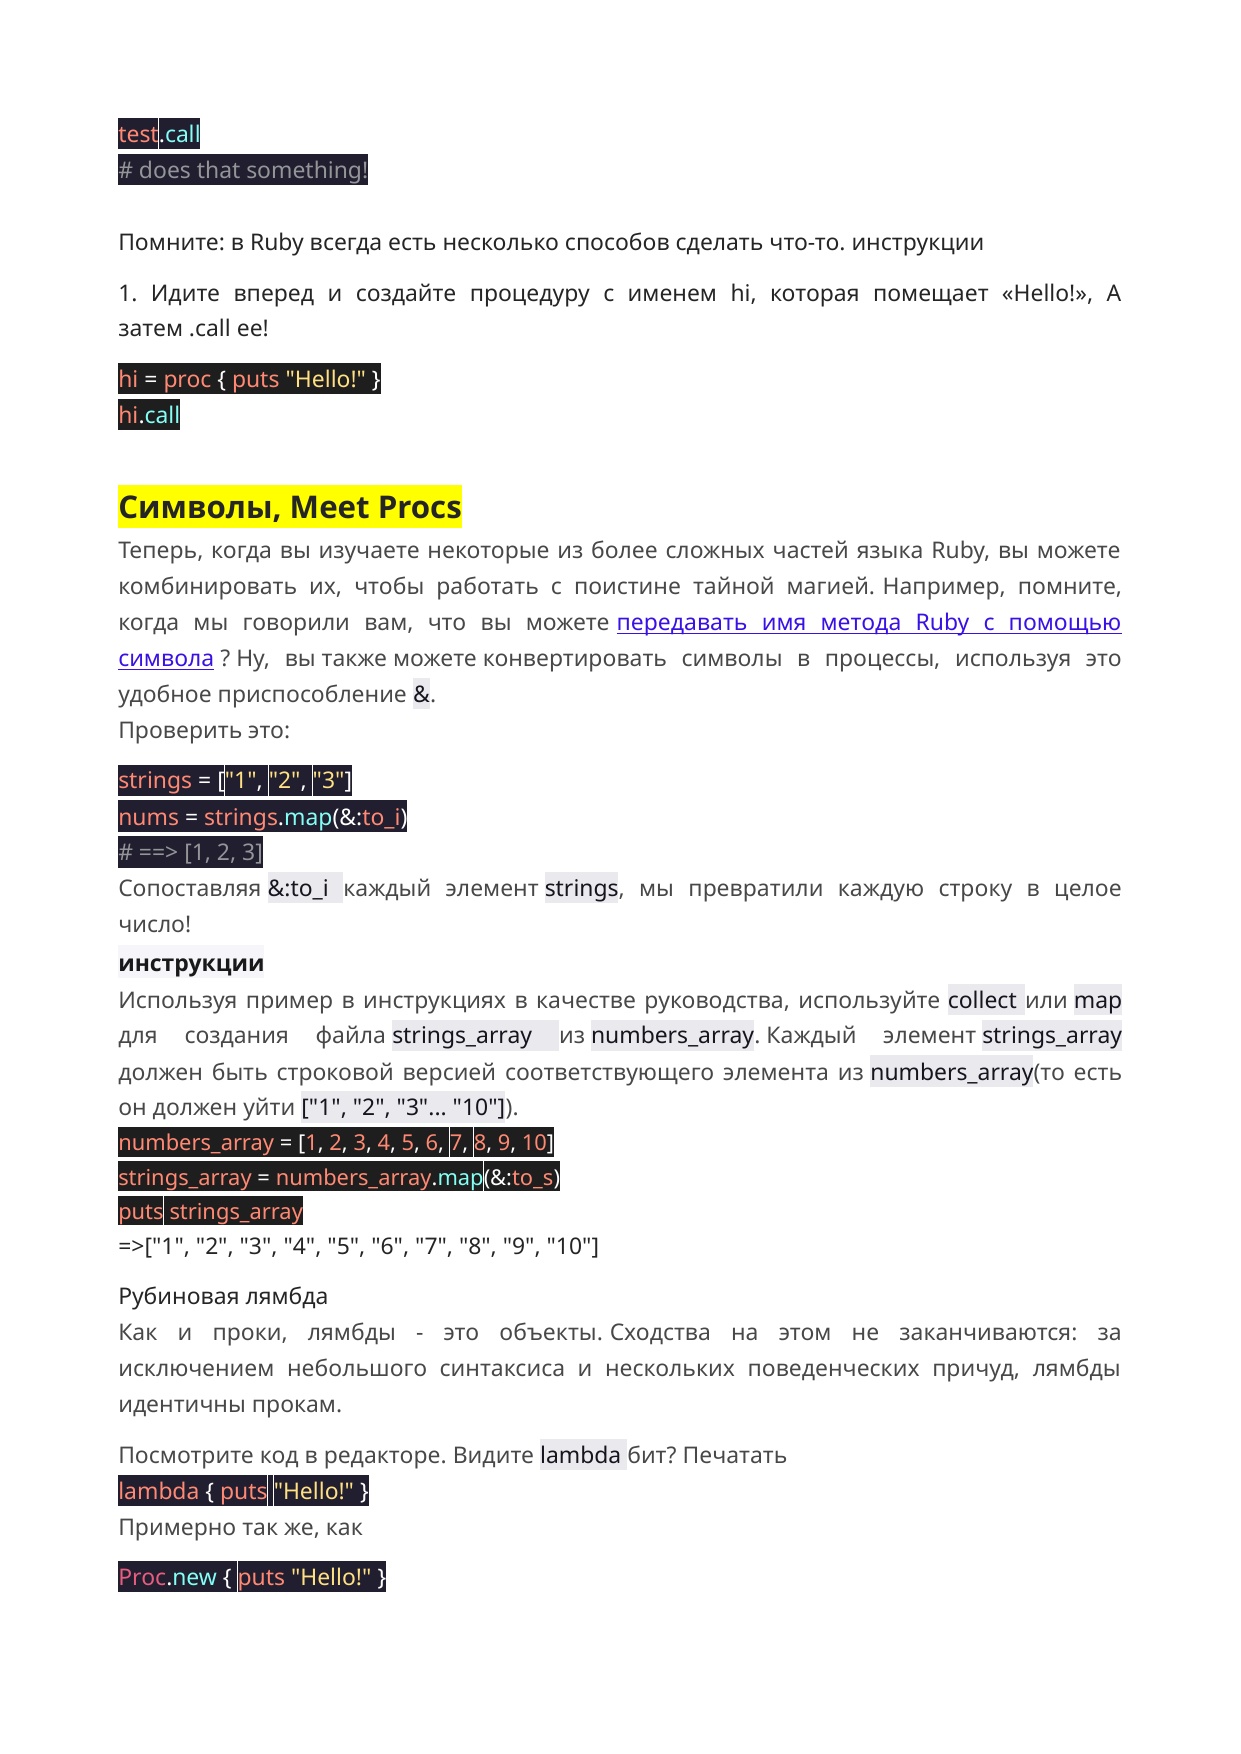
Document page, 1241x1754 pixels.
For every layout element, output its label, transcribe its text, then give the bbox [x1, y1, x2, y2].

text puts strings_array [118, 1196, 1122, 1225]
text Проверить это: [118, 714, 1122, 745]
text Сопоставляя &:to_i каждый элемент strings, мы превратили каждую строку в целое число! [118, 872, 1122, 939]
text =>["1", "2", "3", "4", "5", "6", "7", "8", "9", "10"] [118, 1230, 1122, 1261]
text Примерно так же, как [118, 1511, 1122, 1542]
text 1. Идите вперед и создайте процедуру с именем hi, которая помещает «Hello!», А затем .call ее! [118, 276, 1122, 344]
text numbers_array = [1, 2, 3, 4, 5, 6, 7, 8, 9, 10] [118, 1127, 1122, 1157]
text Символы, Meet Procs [118, 485, 1122, 528]
text Proc.new { puts "Hello!" } [118, 1561, 1122, 1592]
text test.call [118, 118, 1122, 149]
subtitle инструкции [118, 944, 1122, 978]
text Теперь, когда вы изучаете некоторые из более сложных частей языка Ruby, вы можете комбинировать их, чтобы работать с поистине тайной магией. Например, помните, когда мы говорили вам, что вы можете передавать имя метода Ruby с помощью символа ? Ну, вы также можете конвертировать символы в процессы, используя это удобное приспособление &. [118, 534, 1122, 709]
text Рубиновая лямбда [118, 1280, 1122, 1312]
text # ==> [1, 2, 3] [118, 836, 1122, 868]
text Посмотрите код в редакторе. Видите lambda бит? Печатать [118, 1439, 1122, 1470]
text # does that something! [118, 154, 1122, 185]
text strings_array = numbers_array.map(&:to_s) [118, 1161, 1122, 1191]
text hi = proc { puts "Hello!" } [118, 363, 1122, 394]
text strings = ["1", "2", "3"] [118, 764, 1122, 796]
text nums = strings.map(&:to_i) [118, 800, 1122, 832]
text lambda { puts "Hello!" } [118, 1474, 1122, 1506]
text Помните: в Ruby всегда есть несколько способов сделать что-то. инструкции [118, 190, 1122, 257]
text Используя пример в инструкциях в качестве руководства, используйте collect или map для создания файла strings_array из numbers_array. Каждый элемент strings_array должен быть строковой версией соответствующего элемента из numbers_array(то есть он должен уйти ["1", "2", "3"... "10"]). [118, 983, 1122, 1123]
text Как и проки, лямбды - это объекты. Сходства на этом не заканчиваются: за исключением небольшого синтаксиса и нескольких поведенческих причуд, лямбды идентичны прокам. [118, 1316, 1122, 1419]
text hi.call [118, 399, 1122, 430]
